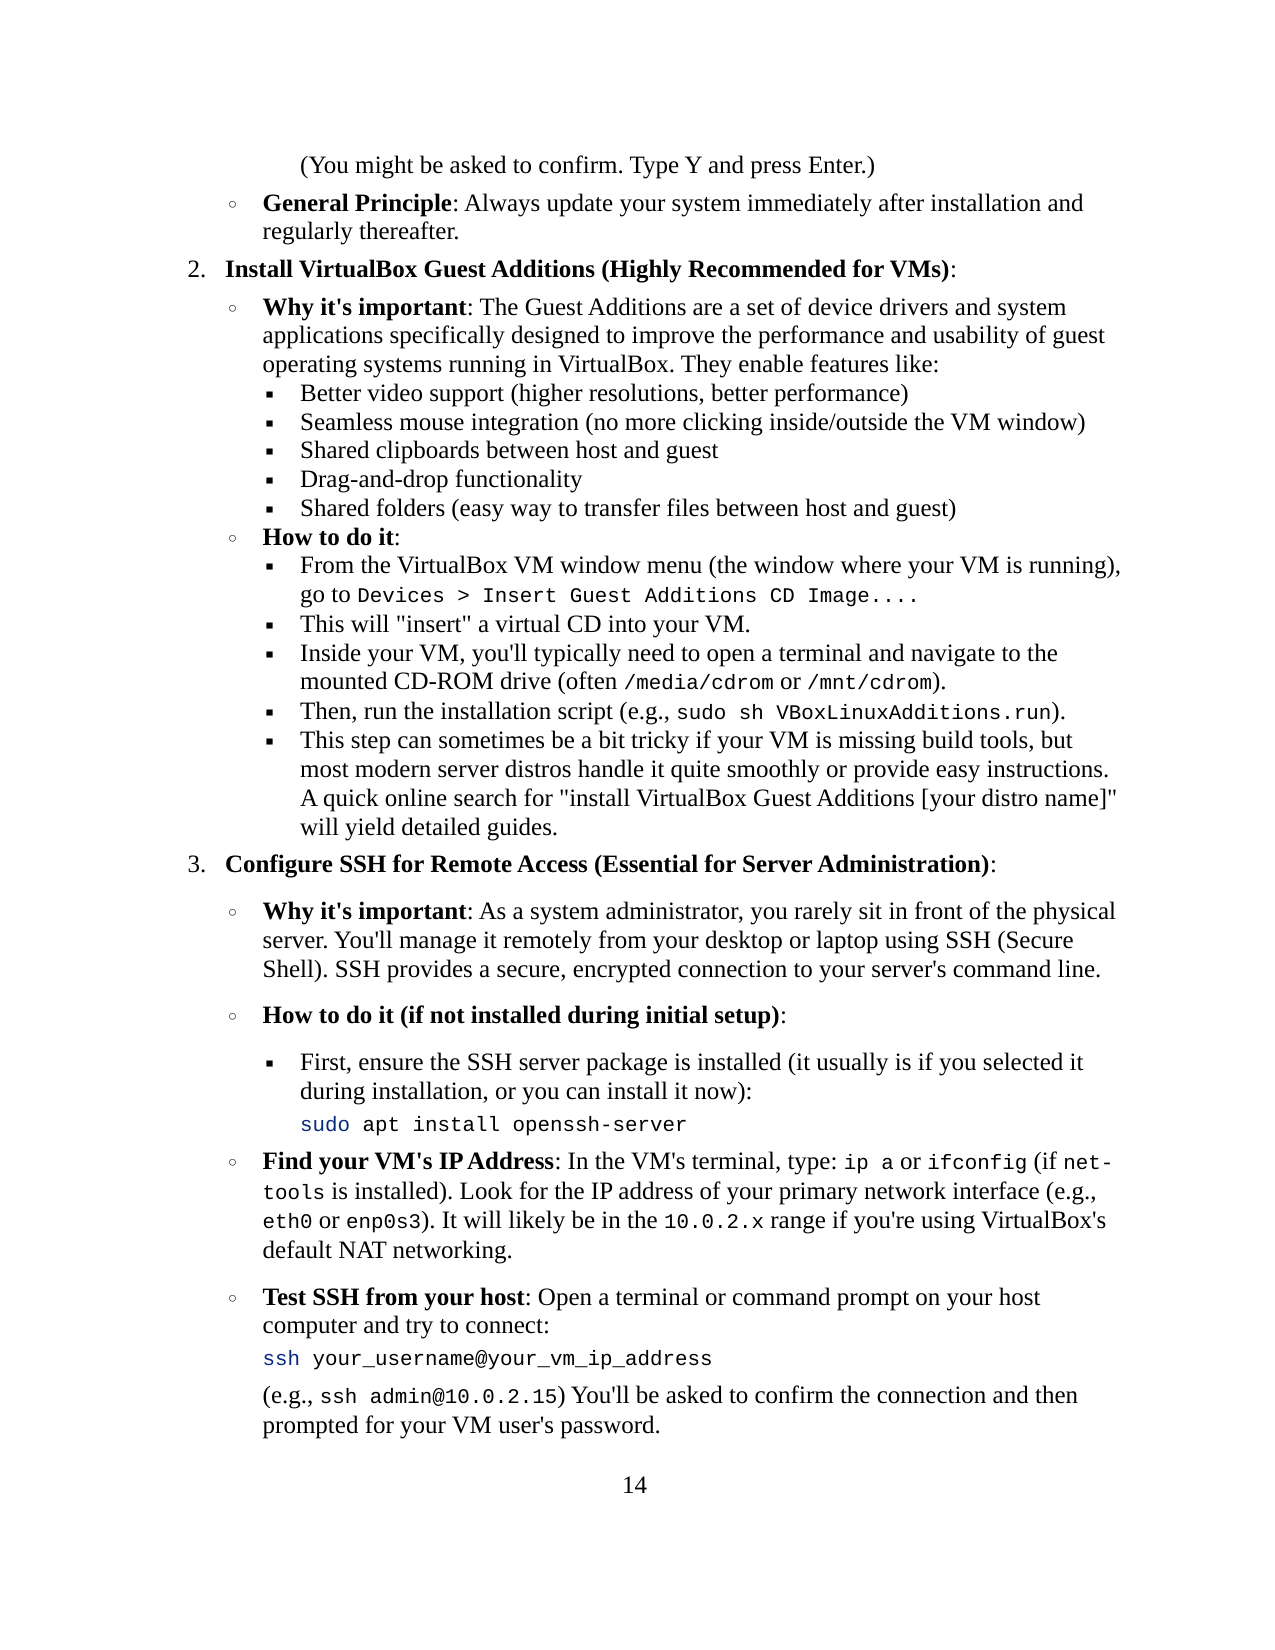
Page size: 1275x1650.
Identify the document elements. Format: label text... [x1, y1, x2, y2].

list ssh your_username@your_vm_ip_address [225, 1348, 1125, 1372]
list This will "insert" a virtual CD into your VM. [262, 609, 1125, 638]
list Test SSH from your host: Open a terminal or command prompt on your host computer and try to connect: [225, 1282, 1125, 1339]
list Shared clipboards between host and guest [262, 436, 1125, 464]
list Better video support (higher resolutions, better performance) [262, 378, 1125, 407]
list Seamless mouse integration (no more clicking inside/outside the VM window) [262, 407, 1125, 436]
list Then, run the installation script (e.g., sudo sh VBoxLinuxAdditions.run). [262, 696, 1125, 726]
list Configure SSH for Remote Access (Essential for Server Administration): [187, 849, 1125, 878]
list How to do it: [225, 522, 1125, 551]
list Why it's important: As a system administrator, you rarely sit in front of the physical server. You'll manage it remotely from your desktop or laptop using SSH (Secure Shell). SSH provides a secure, encrypted connection to your server's command line. [225, 896, 1125, 982]
list (e.g., ssh admin@10.0.2.15) You'll be asked to confirm the connection and then prompted for your VM user's password. [225, 1381, 1125, 1439]
list How to do it (if not installed during initial setup): [225, 1000, 1125, 1029]
list (You might be asked to confirm. Type Y and press Enter.) [262, 150, 1125, 179]
list Find your VM's IP Address: In the VM's terminal, type: ip a or ifconfig (if net-tools is installed). Look for the IP address of your primary network interface (e.g., eth0 or enp0s3). It will likely be in the 10.0.2.x range if you're using VirtualBox's default NAT networking. [225, 1146, 1125, 1264]
list Drag-and-drop functionality [262, 464, 1125, 493]
list Why it's important: The Guest Additions are a set of device drivers and system applications specifically designed to improve the performance and usability of guest operating systems running in VirtualBox. They enable features like: [225, 292, 1125, 378]
list sudo apt install openssh-server [262, 1113, 1125, 1137]
list This step can sometimes be a bit tricky if your VM is missing build tools, but most modern server distros handle it quite smoothly or provide easy instructions. A quick online search for "install VirtualBox Guest Additions [your distro name]" will yield detailed guides. [262, 726, 1125, 841]
list First, ensure the SSH server package is installed (it usually is if you selected it during installation, or you can install it now): [262, 1047, 1125, 1104]
list Shared folders (easy way to transfer files between host and guest) [262, 493, 1125, 522]
list General Principle: Always update your system immediately after installation and regularly thereafter. [225, 188, 1125, 245]
list Install VirtualBox Guest Additions (Highly Recommended for VMs): [187, 254, 1125, 283]
list From the VirtualBox VM window menu (the window where your VM is running), go to Devices > Insert Guest Additions CD Image.... [262, 551, 1125, 609]
list Inside your VM, you'll typically need to open a terminal and navigate to the mounted CD-ROM drive (often /media/cdrom or /mnt/cdrom). [262, 638, 1125, 696]
